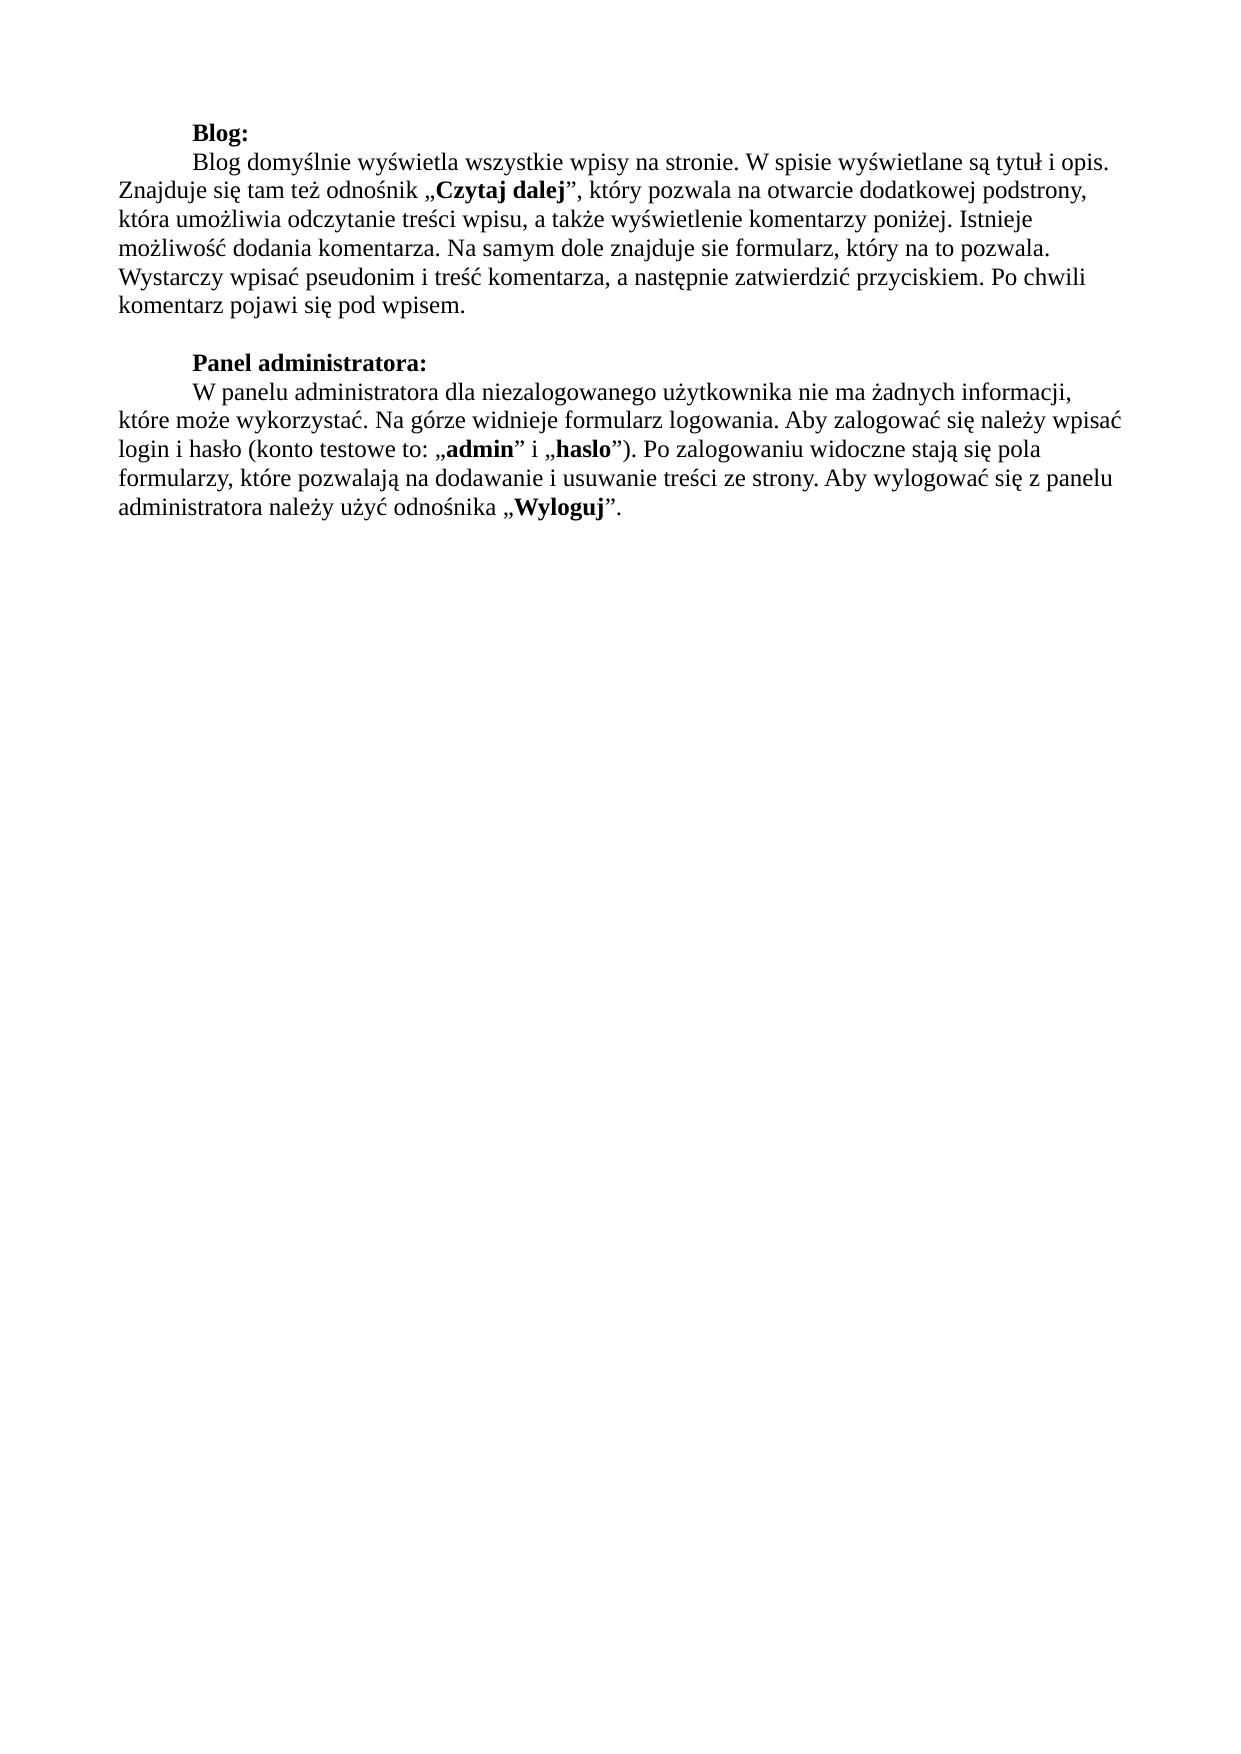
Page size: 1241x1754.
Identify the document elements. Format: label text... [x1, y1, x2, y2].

text Panel administratora: [118, 348, 1122, 377]
text W panelu administratora dla niezalogowanego użytkownika nie ma żadnych informacji, które może wykorzystać. Na górze widnieje formularz logowania. Aby zalogować się należy wpisać login i hasło (konto testowe to: „admin” i „haslo”). Po zalogowaniu widoczne stają się pola formularzy, które pozwalają na dodawanie i usuwanie treści ze strony. Aby wylogować się z panelu administratora należy użyć odnośnika „Wyloguj”. [118, 377, 1122, 521]
text Blog: [118, 118, 1122, 147]
text Blog domyślnie wyświetla wszystkie wpisy na stronie. W spisie wyświetlane są tytuł i opis. Znajduje się tam też odnośnik „Czytaj dalej”, który pozwala na otwarcie dodatkowej podstrony, która umożliwia odczytanie treści wpisu, a także wyświetlenie komentarzy poniżej. Istnieje możliwość dodania komentarza. Na samym dole znajduje sie formularz, który na to pozwala. Wystarczy wpisać pseudonim i treść komentarza, a następnie zatwierdzić przyciskiem. Po chwili komentarz pojawi się pod wpisem. [118, 147, 1122, 319]
